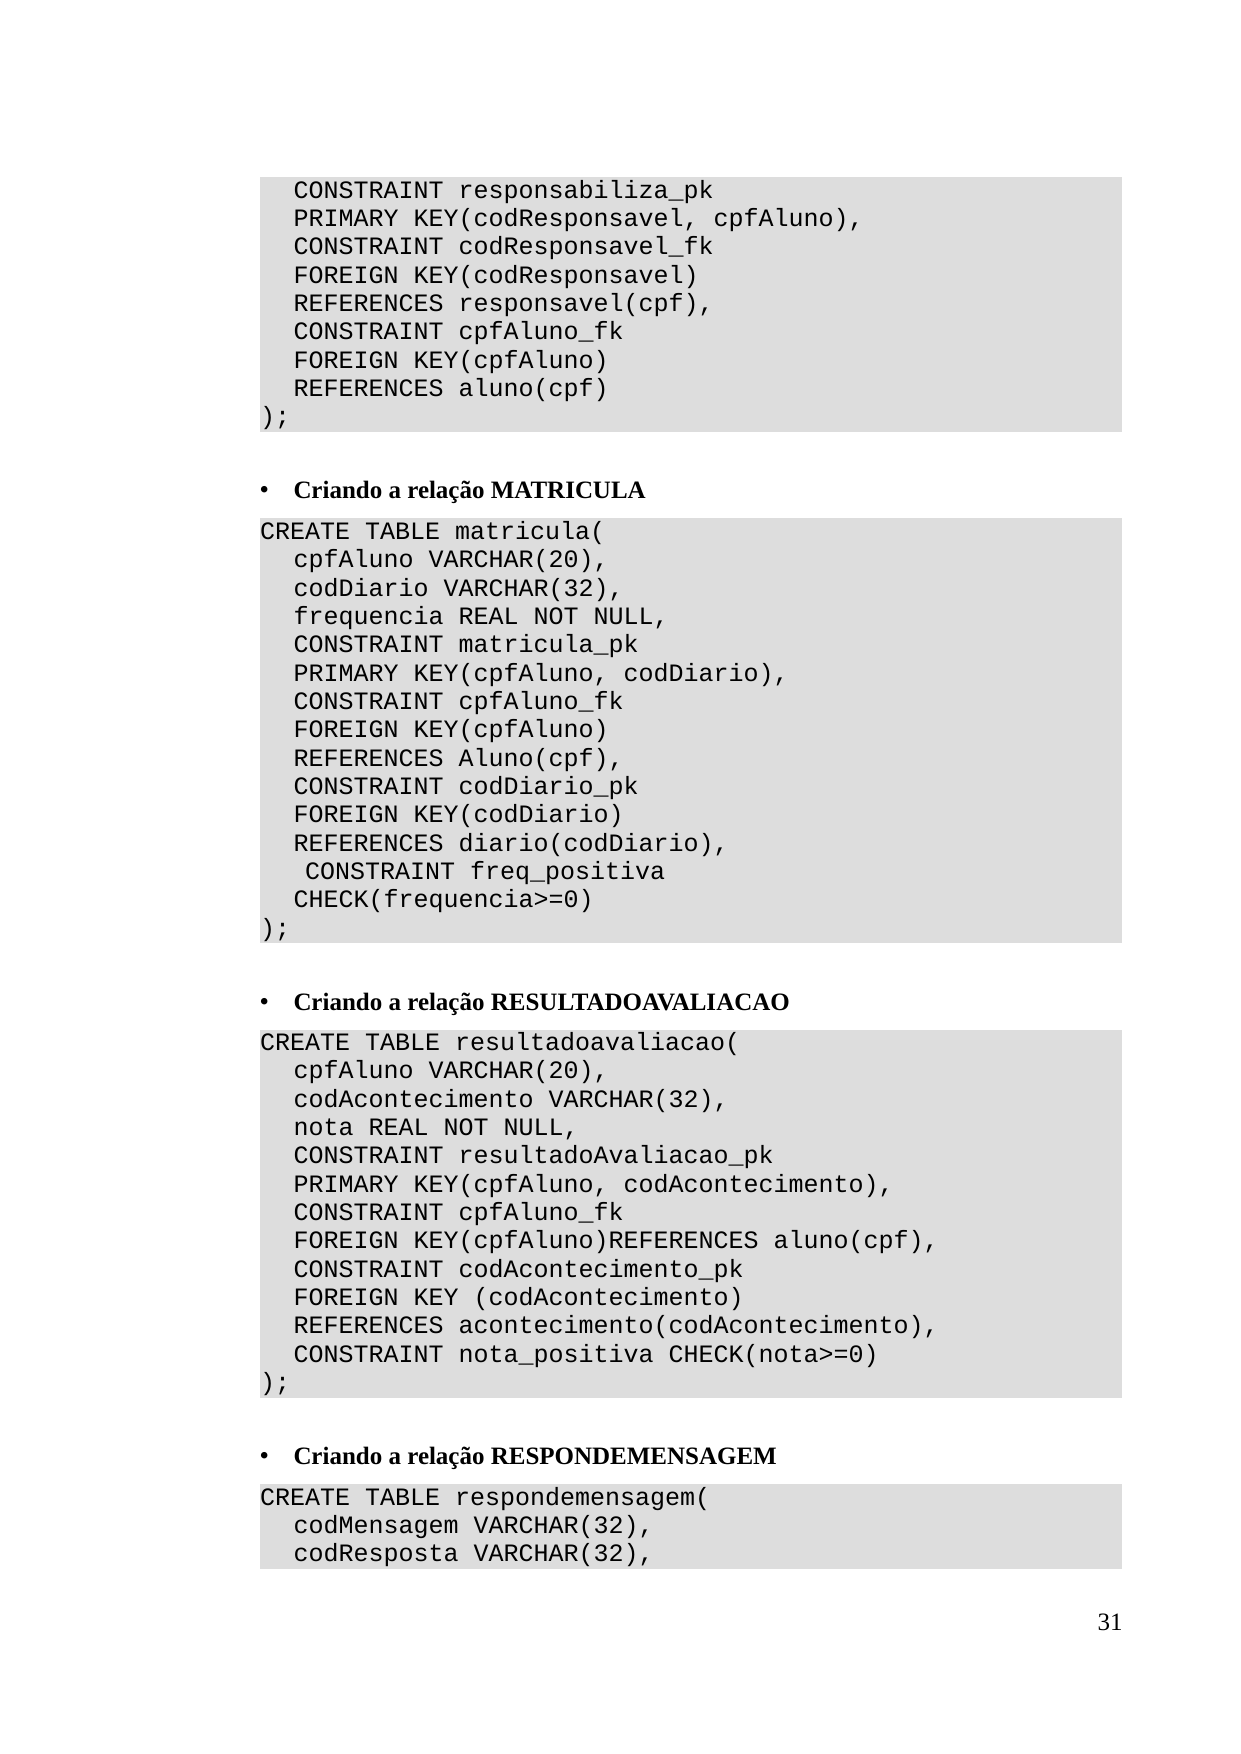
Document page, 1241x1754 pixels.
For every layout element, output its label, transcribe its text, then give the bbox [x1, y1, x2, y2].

text PRIMARY KEY(cpfAluno, codDiario), [260, 660, 1122, 688]
text ); [260, 404, 1122, 432]
text ); [260, 1370, 1122, 1398]
text codAcontecimento VARCHAR(32), [260, 1086, 1122, 1115]
text REFERENCES diario(codDiario), [260, 830, 1122, 858]
text FOREIGN KEY(codResponsavel) [260, 262, 1122, 291]
text ); [260, 915, 1122, 943]
text codMensagem VARCHAR(32), [260, 1513, 1122, 1541]
list Criando a relação RESULTADOAVALIACAO [260, 987, 1122, 1015]
text CONSTRAINT nota_positiva CHECK(nota>=0) [260, 1341, 1122, 1370]
text PRIMARY KEY(cpfAluno, codAcontecimento), [260, 1171, 1122, 1200]
text FOREIGN KEY(cpfAluno)REFERENCES aluno(cpf), [260, 1228, 1122, 1256]
text cpfAluno VARCHAR(20), [260, 547, 1122, 575]
text FOREIGN KEY (codAcontecimento) [260, 1285, 1122, 1313]
text CONSTRAINT matricula_pk [260, 632, 1122, 660]
text REFERENCES aluno(cpf) [260, 376, 1122, 404]
text CONSTRAINT resultadoAvaliacao_pk [260, 1143, 1122, 1171]
text CONSTRAINT codDiario_pk [260, 773, 1122, 802]
text CREATE TABLE matricula( [260, 518, 1122, 547]
text CREATE TABLE respondemensagem( [260, 1484, 1122, 1513]
text CONSTRAINT cpfAluno_fk [260, 1200, 1122, 1228]
text codResposta VARCHAR(32), [260, 1541, 1122, 1569]
text CREATE TABLE resultadoavaliacao( [260, 1030, 1122, 1058]
text FOREIGN KEY(codDiario) [260, 802, 1122, 830]
text PRIMARY KEY(codResponsavel, cpfAluno), [260, 206, 1122, 234]
text CONSTRAINT freq_positiva [260, 858, 1122, 887]
list Criando a relação MATRICULA [260, 475, 1122, 504]
text FOREIGN KEY(cpfAluno) [260, 717, 1122, 745]
text REFERENCES responsavel(cpf), [260, 291, 1122, 319]
text cpfAluno VARCHAR(20), [260, 1058, 1122, 1086]
text CONSTRAINT codAcontecimento_pk [260, 1256, 1122, 1285]
text REFERENCES acontecimento(codAcontecimento), [260, 1313, 1122, 1341]
list Criando a relação RESPONDEMENSAGEM [260, 1441, 1122, 1470]
text CHECK(frequencia>=0) [260, 887, 1122, 915]
text FOREIGN KEY(cpfAluno) [260, 347, 1122, 376]
text codDiario VARCHAR(32), [260, 575, 1122, 603]
text CONSTRAINT responsabiliza_pk [260, 177, 1122, 206]
text REFERENCES Aluno(cpf), [260, 745, 1122, 773]
text CONSTRAINT cpfAluno_fk [260, 688, 1122, 717]
text nota REAL NOT NULL, [260, 1115, 1122, 1143]
text CONSTRAINT cpfAluno_fk [260, 319, 1122, 347]
text frequencia REAL NOT NULL, [260, 603, 1122, 632]
text CONSTRAINT codResponsavel_fk [260, 234, 1122, 262]
